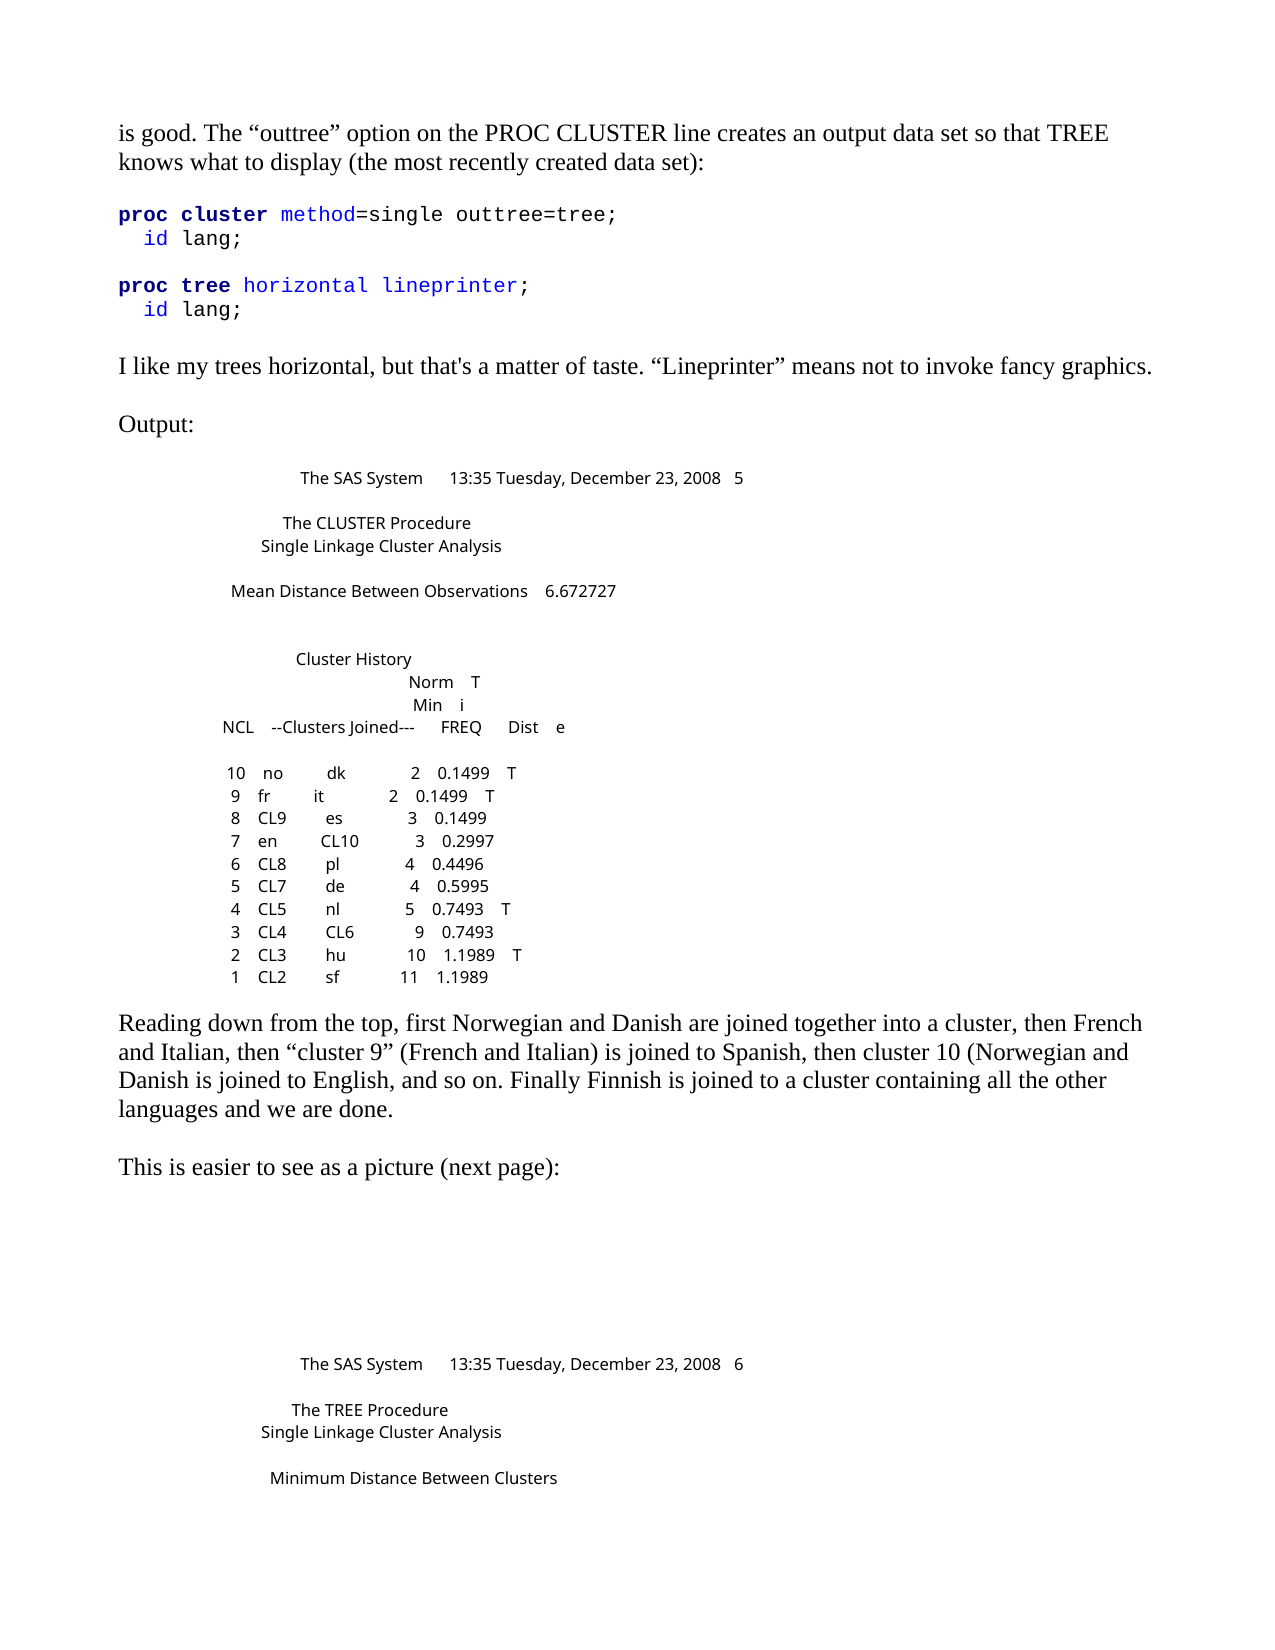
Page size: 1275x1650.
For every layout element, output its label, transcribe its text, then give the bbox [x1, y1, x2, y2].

text proc tree horizontal lineprinter; [118, 275, 1157, 299]
text 3 CL4 CL6 9 0.7493 [118, 921, 1157, 943]
text Reading down from the top, first Norwegian and Danish are joined together into a cluster, then French and Italian, then “cluster 9” (French and Italian) is joined to Spanish, then cluster 10 (Norwegian and Danish is joined to English, and so on. Finally Finnish is joined to a cluster containing all the other languages and we are done. [118, 1008, 1157, 1123]
text Single Linkage Cluster Analysis [118, 1421, 1157, 1444]
text I like my trees horizontal, but that's a matter of taste. “Lineprinter” means not to invoke fancy graphics. [118, 351, 1157, 380]
text Output: [118, 409, 1157, 438]
text id lang; [118, 299, 1157, 323]
text is good. The “outtree” option on the PROC CLUSTER line creates an output data set so that TREE knows what to display (the most recently created data set): [118, 118, 1157, 176]
text The CLUSTER Procedure [118, 512, 1157, 534]
text Minimum Distance Between Clusters [118, 1466, 1157, 1489]
text The SAS System 13:35 Tuesday, December 23, 2008 6 [118, 1353, 1157, 1376]
text Single Linkage Cluster Analysis [118, 534, 1157, 557]
text Mean Distance Between Observations 6.672727 [118, 580, 1157, 603]
text 8 CL9 es 3 0.1499 [118, 807, 1157, 830]
text 9 fr it 2 0.1499 T [118, 784, 1157, 807]
text Min i [118, 693, 1157, 716]
text NCL --Clusters Joined--- FREQ Dist e [118, 716, 1157, 739]
text 1 CL2 sf 11 1.1989 [118, 966, 1157, 989]
text This is easier to see as a picture (next page): [118, 1152, 1157, 1180]
text 6 CL8 pl 4 0.4496 [118, 852, 1157, 875]
text Cluster History [118, 648, 1157, 671]
text The TREE Procedure [118, 1398, 1157, 1421]
text 7 en CL10 3 0.2997 [118, 830, 1157, 852]
text 10 no dk 2 0.1499 T [118, 762, 1157, 784]
text 2 CL3 hu 10 1.1989 T [118, 943, 1157, 966]
text 5 CL7 de 4 0.5995 [118, 875, 1157, 898]
text Norm T [118, 671, 1157, 693]
text id lang; [118, 228, 1157, 252]
text proc cluster method=single outtree=tree; [118, 204, 1157, 228]
text 4 CL5 nl 5 0.7493 T [118, 898, 1157, 921]
text The SAS System 13:35 Tuesday, December 23, 2008 5 [118, 466, 1157, 489]
